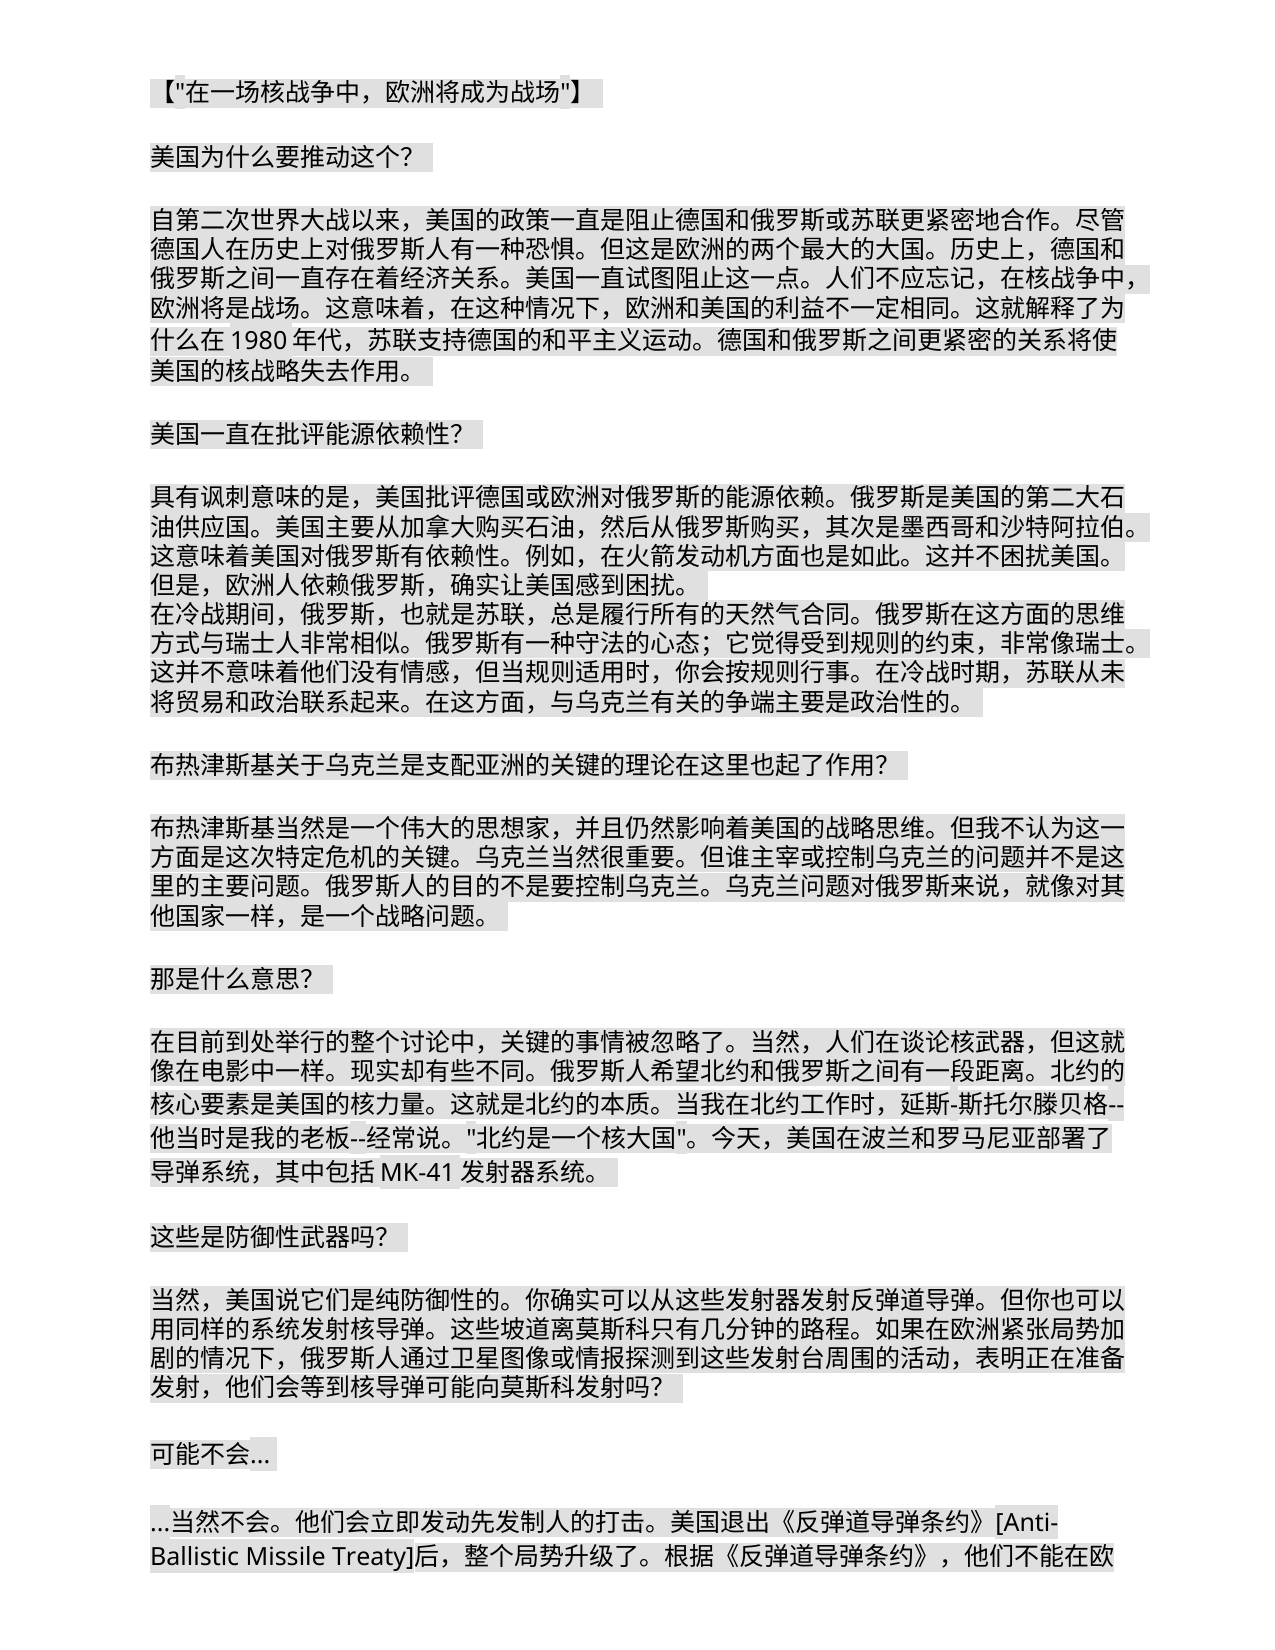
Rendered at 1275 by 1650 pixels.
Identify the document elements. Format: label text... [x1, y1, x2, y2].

text https://zeitgeschehen-im-fokus.ch/en/newspaper-ausgabe-en/article-translated-in-english.html#article_1319 使用deepl电脑翻译 "美国的政策一直是阻止德国和俄罗斯进行更紧密的合作" 乌克兰战争的历史、政治和经济背景 对雅克-鲍德的采访*。 *雅克-鲍德拥有日内瓦国际关系研究生院的计量经济学硕士学位和国际安全研究生学位，曾在瑞士军队中担任上校。他曾为瑞士战略情报局工作，并在卢旺达战争期间担任东扎伊尔难民营安全问题顾问（联合国难民署-扎伊尔/刚果，1995-1996）。他曾在纽约的联合国维和部（DPKO）工作（1997-99年），在日内瓦创建了国际人道主义排雷中心（CIGHD）和排雷行动信息管理系统（IMSMA）。他为在联合国和平行动中引入情报概念做出了贡献，并在苏丹领导了第一个综合的联合国特派团联合分析中心（JMAC）（2005-06）。他曾担任纽约联合国维持和平行动部和平政策和理论司司长（2009-11年）和联合国安全部门改革和法治专家组组长，曾在北约工作，并著有多本关于情报、非对称战争、恐怖主义和虚假信息的书籍。 Zeitgeschehen im Fokus:鲍德先生，你了解现在发生战争的地区。你从过去的几天里得出了什么结论，怎么会变成这样？ 雅克-鲍德。我对我们谈论的这个地区相当了解。我曾在FDFA[瑞士联邦外交部]工作，并代表它被借调到北约五年，领导打击小武器扩散的工作。2014年后，我为乌克兰的项目做出了贡献。此外，由于我以前从事战略情报工作，我对俄罗斯、北约、乌克兰和相关环境非常了解。我讲俄语，可以接触到西方人很少看的文件。 你是乌克兰境内及周边局势的专家。你的专业活动把你带到了当前的危机地区。您如何看待正在发生的事情？ 这很疯狂，我们甚至可以说有一种真正的歇斯底里。令我震惊的是，也是令我非常困扰的是，没有人问俄罗斯人为什么要发起行动的问题。没有人想鼓吹战争，当然我也不想。但作为在纽约的联合国维持和平行动部两年的 "政策和理论 "的前负责人，我总是问自己这个问题。我们是如何走到发动战争这一步的？ 你在那里的任务是什么？ 这是为了了解战争是如何发生的，哪些因素会导致和平，以及可以做些什么来避免伤亡或如何防止战争。如果你不了解战争是如何发生的，那么你就无法找到解决办法。我们正是处于这种情况。每个国家都在对俄罗斯实施自己的制裁，而我们很清楚，这将毫无进展。特别让我震惊的是法国经济部长的声明，他们想摧毁俄罗斯的经济，目的是让俄罗斯人民受苦。这样的声明是令人愤慨的。 【俄罗斯的非军事化和非纳粹化目标】 您如何评价俄罗斯的攻势？ 攻击另一个国家是违反国际法原则的。但是，我们也应该考虑这样一个决定的背景。首先，必须明确的是，普京既不是疯子，也没有与现实脱节。他是一个非常有条理和系统的人，换句话说，是非常俄罗斯的人。我相信，他知道他在乌克兰行动的后果。他评估--显然是正确的--无论他是为保护顿巴斯居民而开展 "小规模 "行动，还是为俄罗斯和顿巴斯居民的国家利益而开展 "大规模 "行动，其后果都是一样的。于是他选择了最大限度的解决方案。 你认为他的目标是什么？ 这当然不是针对乌克兰民众的。普京已经反复说过这一点。你也可以从事实中看到这一点。俄罗斯仍在向乌克兰供应天然气。俄罗斯人并没有停止。他们没有关闭互联网。他们没有破坏发电厂和供水。当然，这些服务在战斗地区可能已经停止。但你看到了与美国人非常不同的做法，例如，在前南斯拉夫、伊拉克甚至利比亚。当西方国家攻击他们时，他们首先摧毁了电力和水的供应以及整个基础设施。 为什么西方会有这样的行为？ 西方的方法--从作战理论的角度看这一点也很有意思--是基于这样的想法：如果你摧毁了基础设施，民众就会反抗不受欢迎的独裁者，而你将以这种方式摆脱他。这也是第二次世界大战期间的策略，当时德国的科隆、柏林、汉堡、德累斯顿等城市被轰炸。他们直接针对平民人口，这样就会有起义。政府通过起义失去了权力，而你在不危及自己军队的情况下赢得了战争。这就是理论。 俄罗斯的做法是什么？ 这是完全不同的。他们已经明确宣布了他们的目标。他们想要 "非军事化 "和 "非犹太化"。如果你诚实地关注局势，这正是他们正在做的事情。当然，战争就是战争，令人遗憾的是，在这个过程中总会有人死亡，但看看数字是怎么说的也很有意思。周五（3月4日），联合国报告说有265名乌克兰平民死亡。晚上，俄罗斯国防部称死亡士兵人数为498人。这意味着，俄罗斯军队的受害者多于乌克兰方面的平民。如果你现在将其与伊拉克或利比亚进行比较，那么它与西方的战争正好相反。 它是否与西方代表的方式相矛盾？ 是的，我们的媒体声称，俄罗斯人想要摧毁一切，但这显然不是事实。我还对我们的媒体描绘普京突然决定攻击和征服乌克兰的方式感到不安。美国警告了几个月，说会有一场突袭，但什么都没有发生。顺便说一句，情报部门和乌克兰领导人一再否认美国的这种警告。如果你仔细看一下军事报告和地面上的准备工作，你可以很清楚地看到。普京在2月中旬之前都没有进攻乌克兰的打算。 为什么会发生这种变化？发生了什么？ 你必须先知道一些事情，否则你就不会明白。2021年3月24日，乌克兰总统泽伦斯基发布总统令，收复克里米亚。然后他开始将乌克兰军队向南和向东南移动，向顿巴斯移动。因此，一年来，我们在乌克兰南部边境的军队长期集结。这就解释了为什么在2月底，俄乌边境没有乌克兰军队。泽伦斯基一直声称，俄罗斯人不会攻击乌克兰。乌克兰国防部长也一再确认这一点。同样，乌克兰安全委员会负责人在12月和1月确认，没有迹象表明俄罗斯会攻击乌克兰。 这是个骗局吗？ 不，他们说了好几次，我相信普京，他也多次说过，顺便说一下，他不想进攻。很明显，有来自美国的压力。 美国对乌克兰本身没有什么兴趣。此时，他们想加大对德国的压力，让其关闭北溪二期。他们希望乌克兰向俄罗斯挑衅，如果俄罗斯做出反应，北溪二期就会被搁置。在奥拉夫-肖尔茨访问华盛顿时，曾暗指这样的情景，而肖尔茨显然不想与之为伍。这不仅仅是我的观点，也有美国人这样理解。目标是北溪二号，大家不要忘记，北溪二号是应德国人的要求建造的。从根本上说，它是一个德国项目。因为德国需要更多的天然气来实现其能源和气候目标。 【"在一场核战争中，欧洲将成为战场"】 美国为什么要推动这个？ 自第二次世界大战以来，美国的政策一直是阻止德国和俄罗斯或苏联更紧密地合作。尽管德国人在历史上对俄罗斯人有一种恐惧。但这是欧洲的两个最大的大国。历史上，德国和俄罗斯之间一直存在着经济关系。美国一直试图阻止这一点。人们不应忘记，在核战争中，欧洲将是战场。这意味着，在这种情况下，欧洲和美国的利益不一定相同。这就解释了为什么在1980年代，苏联支持德国的和平主义运动。德国和俄罗斯之间更紧密的关系将使美国的核战略失去作用。 美国一直在批评能源依赖性？ 具有讽刺意味的是，美国批评德国或欧洲对俄罗斯的能源依赖。俄罗斯是美国的第二大石油供应国。美国主要从加拿大购买石油，然后从俄罗斯购买，其次是墨西哥和沙特阿拉伯。这意味着美国对俄罗斯有依赖性。例如，在火箭发动机方面也是如此。这并不困扰美国。但是，欧洲人依赖俄罗斯，确实让美国感到困扰。 在冷战期间，俄罗斯，也就是苏联，总是履行所有的天然气合同。俄罗斯在这方面的思维方式与瑞士人非常相似。俄罗斯有一种守法的心态；它觉得受到规则的约束，非常像瑞士。这并不意味着他们没有情感，但当规则适用时，你会按规则行事。在冷战时期，苏联从未将贸易和政治联系起来。在这方面，与乌克兰有关的争端主要是政治性的。 布热津斯基关于乌克兰是支配亚洲的关键的理论在这里也起了作用？ 布热津斯基当然是一个伟大的思想家，并且仍然影响着美国的战略思维。但我不认为这一方面是这次特定危机的关键。乌克兰当然很重要。但谁主宰或控制乌克兰的问题并不是这里的主要问题。俄罗斯人的目的不是要控制乌克兰。乌克兰问题对俄罗斯来说，就像对其他国家一样，是一个战略问题。 那是什么意思？ 在目前到处举行的整个讨论中，关键的事情被忽略了。当然，人们在谈论核武器，但这就像在电影中一样。现实却有些不同。俄罗斯人希望北约和俄罗斯之间有一段距离。北约的核心要素是美国的核力量。这就是北约的本质。当我在北约工作时，延斯-斯托尔滕贝格--他当时是我的老板--经常说。"北约是一个核大国"。今天，美国在波兰和罗马尼亚部署了导弹系统，其中包括MK-41发射器系统。 这些是防御性武器吗？ 当然，美国说它们是纯防御性的。你确实可以从这些发射器发射反弹道导弹。但你也可以用同样的系统发射核导弹。这些坡道离莫斯科只有几分钟的路程。如果在欧洲紧张局势加剧的情况下，俄罗斯人通过卫星图像或情报探测到这些发射台周围的活动，表明正在准备发射，他们会等到核导弹可能向莫斯科发射吗？ 可能不会... ...当然不会。他们会立即发动先发制人的打击。美国退出《反弹道导弹条约》[Anti-Ballistic Missile Treaty]后，整个局势升级了。根据《反弹道导弹条约》，他们不能在欧洲部署这种系统。这个想法正是为了在发生对抗的情况下保持一定的反应时间。这是因为错误可能发生。 我们在冷战期间有类似的东西。核导弹之间的距离越大，你就有越多的时间做出反应。如果导弹部署在离俄罗斯领土太近的地方，在受到攻击时就没有时间作出反应，你就有可能更快地陷入全面核战争。这影响到所有邻国。俄罗斯人意识到了这一点，这就是他们创建华沙条约的原因。 【核武器的重要性正在增加】 首先是北约... 北约成立于1949年，华沙条约组织仅在6年后成立。其原因是联邦德国的重新武装以及它在1955年加入北约。如果你看一下1949年的地图，你可以看到北约的核大国和苏联之间有非常大的差距。当北约通过包括德国在内的方式向俄罗斯边境移动时，俄罗斯的反应是建立了华沙条约组织。当时，东欧国家已经全部是共产主义，并被自己的共产党严格控制。几乎比苏联本身还要糟糕。苏联希望在它周围有一个安全地带，所以它创建了华沙条约组织。它想保持一个 "冰原"，以便它可以尽可能长时间地发动常规战争。这就是它的想法：尽可能长时间地留在常规战争中，避免直接进入核战争。 今天仍然是这样吗？ 冷战结束后，核战略在某种程度上被遗忘。安全不再是核武器的问题。伊拉克战争、阿富汗战争都是使用常规武器的战争，核问题在某种程度上已经远离了人们的视线。但俄罗斯人并没有忘记这一点。他们的思维非常具有战略性。当时，我参观了莫斯科的伏罗希洛夫总参谋部学院。在那里你可以看到人们如何思考。他们从战略上思考，在战争时期应该如何思考。 今天你能看到这一点吗？ 今天你可以非常清楚地看到这一点。普京的人从战略上思考。俄罗斯人有战略思维，有行动思维，也有战术思维。西方国家，正如我们在阿富汗或伊拉克看到的，没有战略。这正是法国人在马里遇到的问题。马里现在已经要求他们离开这个国家，因为法国人在没有战略和战略目标的情况下杀人。俄罗斯人则完全不同，他们有战略思维。他们有一个目标。普京也是如此。 在我们的媒体上一再报道，普京已经将核武器带入了游戏。你也听说了吗？ 是的，弗拉基米尔-普京在2月27日将其核力量置于一级警戒状态。但这只是故事的一半。2月11日至12日，安全会议在慕尼黑举行。泽伦斯基在那里。他表示，他想获得核武器。这被解释为一种潜在的威胁，克里姆林宫亮起了红灯。为了理解这一点，我们必须提醒1994年的《布达佩斯协议》。那是关于销毁前苏联各共和国领土上的核导弹，从而使俄罗斯成为唯一的核国家。乌克兰也把核武器交给了俄罗斯，而俄罗斯则保证其边界的不可侵犯性作为回报。当克里米亚在2014年回到俄罗斯时，乌克兰说它也不会再遵守1994年的协议。 回到核武器上。普京到底说了什么？ 如果泽伦斯基想拿回核武器，这对普京来说肯定是不能接受的。如果你的核武器就在边境上，那么预警时间就会非常少。在马克龙访问后的新闻发布会上，和普京明确表示，如果北约和俄罗斯之间的距离太小，这可能会在无意中导致复杂化。但决定性的因素是在针对乌克兰的行动开始时，法国外长威胁普京，宣布北约是一个核国家。普京对此的反应是提高了其核力量的警戒级别。当然，我们的媒体并没有提到这一点。普京是一个现实主义者；他脚踏实地，目的明确。 是什么促使普京现在进行军事干预？ 2021年3月24日，泽伦斯基发布总统令，用武力重新征服克里米亚。他开始准备这样做。这是否是他的真实意图或只是一个政治花招，我们不得而知。然而，我们看到的是，他在顿巴斯地区和南部的克里米亚地区大规模加强了乌克兰军队。当然，俄罗斯人已经注意到了这一点。与此同时，北约在4月份在波罗的海和黑海之间进行了大规模的演习。这可以理解为促使俄罗斯人做出反应。他们在南部军区举行了演习，以展示旗帜。此后事情趋于平静，9月，俄罗斯举行了计划已久的 "Zapad 21 "演习。这些演习每四年进行一次。在演习结束时，一些部队仍留在白俄罗斯附近。这些是东部军区的部队。留在那里的大部分装备是为今年年初与白俄罗斯计划进行的大型演习而保留的。 西方国家对此有何反应？ 欧洲，特别是美国将此解释为加强了对乌克兰的进攻能力。独立军事专家，但也是乌克兰安全委员会的负责人说，当时没有进行战争准备。俄罗斯在10月留下的装备显然不是为了进攻性行动。然而，所谓的西方军事专家，特别是法国的军事专家，立即将此解释为战争准备，并开始指定普京为疯狂独裁者。从2021年10月底到今年年初，局势就是这样演变的。美国和乌克兰在这个问题上的沟通方式是非常矛盾的。一个警告说有进攻计划，而另一个则否认。这是一个永久性的来回。 欧安组织报告称乌克兰在2月份对卢甘斯克和顿涅茨克人民共和国进行了猛烈炮击 2月份发生了什么？ 在1月底，情况似乎有所发展。看起来美国与泽伦斯基进行了交谈，并且可以观察到轻微的变化。从2月初开始，美国谈论俄罗斯即将发动的攻击，并开始散布攻击方案。安东尼-布林肯在联合国安理会上介绍了根据美国情报，俄罗斯的攻击将如何展开。这让人想起了2002/2003年攻击伊拉克之前的情况。在那里，情况据称也是以情报分析为基础的。当时的情况也不是这样。当时，中情局并不相信伊拉克存在大规模杀伤性武器。因此，唐纳德-拉姆斯菲尔德没有依靠中央情报局，而是依靠国防部内的一个小型机密小组，该小组是专门为规避中央情报局的分析而设立的。 今天的信息是从哪里来的？ 在乌克兰问题上，布林肯也做了完全相同的事情。人们可以注意到，在俄罗斯攻势之前的整个讨论中，完全没有中情局和西方情报机构的身影。布林肯告诉我们的一切都来自于他自己在部门内成立的 "老虎小组"。提交给我们的这些方案并不是来自于情报分析，而是来自于自称是专家的人，他们编造了一个带有政治目的的方案。俄罗斯人即将发动袭击的谣言就是这样诞生的。因此，2月16日，乔-拜登说他知道俄罗斯人即将发动攻击。但当被问及他是如何知道的时，他回答说美国有良好的情报能力，而没有提到中央情报局或国家情报局。 那么，2月16日是否发生了什么？ 当天，乌克兰军队沿停火线，即所谓的 "接触线 "违反停火的情况极端增加。在过去的八年里，一直都有违反行为，但从2月12日开始，违反行为极端增加，包括爆炸，特别是在顿涅茨克和卢甘斯克地区。我们知道这一点，因为欧安组织驻顿巴斯特派团报告了这一点。这些报告可以在欧安组织的 "每日报告 "中看到。 乌克兰军队的目标是什么？ 这当然是对顿巴斯的攻势的最初阶段。当炮火加剧时，两个共和国的当局开始将平民疏散到俄罗斯。在一次采访中，谢尔盖-拉夫罗夫提到超过10万名难民。在俄罗斯，这被认为是即将开展大规模行动的迹象。 其后果是什么？ 乌克兰军队的这一行动实际上触发了一切。在这一点上，普京很清楚，乌克兰将对这两个共和国发动进攻。2月15日，俄罗斯议会，即杜马，通过了一项决议，提议承认他们的独立。起初普京没有反应，但随着攻击的加剧，他在2月21日决定对议会的要求作出积极回应。 【乌克兰右翼极端主义的根源】 普京为什么要采取这一步骤？ 在这种情况下，他没有什么选择，只能这样做，因为如果他不采取任何措施保护顿巴斯的俄语人口，俄罗斯民众不会理解。对普京来说，很清楚的是，无论他的反应和干预只是为了帮助各共和国，还是为了入侵乌克兰，西方在任何情况下都会以大规模制裁作为反应。因此，作为第一步，他承认了这两个共和国的独立。然后，在同一天，他与这两个共和国分别缔结了友好合作条约。从那时起，他可以援引《联合国宪章》第51条，允许他在集体防卫和自卫的框架内进行干预，协助这两个共和国。因此，他为其军事干预建立了法律基础。 但他不仅帮助各共和国，还攻击了整个乌克兰？ 普京有两个选择：第一，简单地帮助讲俄语的顿巴斯地区对抗乌克兰的军事攻势；第二，对乌克兰进行更深入的攻击，使其军事能力失效。他还考虑到，无论他做什么，制裁都会雨过天晴。这就是为什么他明确选择了最大的变种；然而必须指出，普京从未说过他想接管乌克兰。他的目标很明确：非军事化和非纳粹化。 这些目标的背景是什么？ 非军事化是可以理解的，因为乌克兰在南部、顿巴斯和克里米亚之间聚集了全部军队。一个快速的行动将使其能够包围这些部队。这就是所发生的事情，乌克兰军队的很大一部分目前被包围在顿巴斯地区的一个大锅里，在斯拉维扬斯克、克拉马托尔斯克和塞维罗多涅茨克之间。俄国人已经将其包围，并正在将其消灭。剩下的就是所谓的非军事化。当俄罗斯人这样说时，这并不是一句空话。为了弥补乌克兰军队的不可靠，自2014年以来发展了强大的准军事部队，包括，例如，著名的亚速团。但还有很多。有大量这样的团体在乌克兰人的指挥下，但并非完全由乌克兰人组成。例如，亚速团由19个民族组成，包括法国人，甚至瑞士人等。这是一个真正的外国军团。据路透社报道，这些极右翼团体总共有大约10万名战士。 为什么有这么多的准军事组织？ 2015/2016年，我和北约一起在乌克兰。乌克兰有一个大问题，他们正在耗尽士兵，因为乌克兰军队有很多因非战斗行动而死亡的人。他们有很多人死于自杀和酗酒问题。他们在寻找新兵方面遇到了困难。由于我在联合国的经验，我被要求提供帮助。因此，我去了乌克兰几次。主要的一点是，军队在民众中没有信誉，在军队内部也没有信誉。这就是为什么乌克兰越来越鼓励和发展准军事部队。他们是由右翼极端主义驱动的狂热分子。 右翼极端主义从何而来？ 它的起源可以追溯到20世纪30年代。在被称为 "大饥荒 "的极端饥荒年代，出现了对苏维埃政权的抵抗。为了资助苏联的现代化建设，斯大林没收了收成，造成前所未有的饥荒。NKVD，即克格勃的前身（同时也是内务部和安全机构），执行了这一政策。NKVD是以领土为基础组织的，在乌克兰，有许多犹太人担任高级指挥职务。结果，一切都变得有点混乱：对共产党人的仇恨、对俄罗斯人的仇恨和对犹太人的仇恨。第一个极右翼团体可以追溯到这个时期，而且它们仍然存在。二战期间，德国人需要这些团体，如斯捷潘-班德拉的OUN、乌克兰起义军等，在苏联后方作战。当时，第三帝国的部队被视为解放者，如1943年从苏联人手中解放哈尔科夫的党卫军第二装甲师 "Das Reich"，至今仍在乌克兰受到庆祝。这种极右翼抵抗的地理中心在利沃夫，即今天的利沃夫，位于加利西亚。这个地区甚至有它 "自己的 "第14装甲掷弹兵师SS "Galizien"，一个完全由乌克兰人组成的党卫军师。 OUN在第二次世界大战期间成立，并在苏联时期幸存下来？ 第二次世界大战后，敌人是苏联。苏联在战争期间没有成功地完全消灭这些反苏运动。美国、法国和英国意识到OUN可能是有用的，并支持它以破坏和武器对抗苏联。直到20世纪60年代初，乌克兰叛乱分子一直得到西方国家通过秘密行动的支持，如 "空气动力"、"宝贵"、"米诺斯"、"卡帕乔 "和其他。从那时起，乌克兰一直与西方和北约保持着密切的关系。今天，正是由于乌克兰军队的软弱，才导致了对狂热部队的使用。我认为，新纳粹这个词并不完全准确。他们有非常相似的想法，他们带着他们的符号，他们是暴力和反犹太主义的，但他们并没有真正受到一种学说或政治项目的指导。 2014年后，为安抚乌克兰局势达成了两项协议。在目前的争端背景下，这些协议的意义何在？ 是的，这一点很重要，因为不遵守这两项协议基本上导致了今天的战争。自2014年以来，据说有一个解决冲突的办法，即明斯克协议。到2014年9月，很明显，乌克兰军方无法管理冲突，尽管它得到了北约的建议。它经常失败。这就是为什么它不得不在2014年9月承诺执行明斯克一号协议。这是乌克兰政府与顿涅茨克和卢甘斯克两个自封的共和国的代表之间的协议，有欧洲和俄罗斯的担保人。 【欧盟和美国的双重性】 这两个共和国的基础是如何形成的？ 为了理解，我们需要稍微回顾一下历史。2013年秋天，欧盟希望与乌克兰缔结一项贸易和经济协议。欧盟为乌克兰提供了补贴、出口和进口等方面的发展保障。乌克兰当局希望缔结该协议。但这并不是没有问题的，因为乌克兰的工业和农业在质量和产品方面都是面向俄罗斯的。例如，乌克兰人正在为俄罗斯飞机开发发动机，而不是为欧洲或美国飞机。因此，工业的总体方向是面向东方，而不是西方。就质量而言，乌克兰很难与欧洲市场竞争。因此，当局希望与欧盟合作，同时与俄罗斯保持经济关系。 这有可能吗？ 就其本身而言，俄罗斯对乌克兰的计划没有异议。但它也希望保持与乌克兰的经济关系。因此，它建议成立一个三方工作组，制定两个协议：一个是乌克兰和欧盟之间的协议，另一个是乌克兰和俄罗斯之间的协议。其目的是为了涵盖所有各方的利益。但正是欧盟通过巴罗佐要求乌克兰在俄罗斯和欧盟之间做出选择。然后乌克兰要求有时间考虑解决方案，并要求暂停整个进程。此后，欧盟和美国没有公平竞争。 为什么？ 西方媒体的标题是。"俄罗斯向乌克兰施压以阻止与欧盟签订条约"。这不是真的。事实并非如此。乌克兰政府继续表现出对与欧盟签订条约的兴趣，但只是希望有更多的时间来思考和考虑解决这一复杂情况。但欧洲媒体并没有这样说。接下来的几天，来自该国西部的右翼极端分子出现在基辅的Maidan上。在西方国家的批准和支持下，那里发生的一切确实很可怕。但在这里详细说明一切将超出我们的范围。 民选总统亚努科维奇被推翻后发生了什么？ 从民族主义极右政变中产生的新的临时政府，作为其第一个正式行为，立即改变了关于乌克兰官方语言的法律。这表明，政变与民主无关，而是组织起义的极端民族主义者的产物。这一法律变化在讲俄语的地区引发了一场风暴。在南部俄语区的所有城市，敖德萨、马里乌波尔、顿涅茨克、卢甘斯克、克里米亚等地都组织了大规模的示威活动。乌克兰当局以一种非常大规模和野蛮的方式作出反应，召集军队。敖德萨、哈尔科夫、第聂伯罗彼得罗夫斯克、卢甘斯克和顿涅茨克短暂宣布成立自治共和国。他们以极端残酷的方式进行了斗争，最终留下了两个。顿涅茨克和卢甘斯克宣布了自己的自治共和国。 他们是如何使自己的身份合法化的？ 他们在2014年5月举行了公民投票，以获得自治权，这非常非常重要。如果你看看我们的媒体在过去几个月里，他们只谈论 "分离主义者"。但这八年来完全是个谎言：他们总是谈论分离主义者，但这是错误的，因为公投非常清楚地提到了乌克兰内部的自治。这些共和国想要某种瑞士式的解决方案，可以这么说。人民接受自治后，当局要求俄罗斯承认这些共和国，但普京政府拒绝了。 【克里米亚的独立斗争】 克里米亚的发展不也与此有关吗？ 我们忘了，克里米亚是独立的，甚至在乌克兰独立之前。1991年1月，当苏联仍然存在的时候，克里米亚举行了全民投票，要求由莫斯科而不是基辅管理。因此，它成为一个自治的苏维埃社会主义共和国。乌克兰直到6个月后的1991年8月才举行自己的独立公投。当时，克里米亚不认为自己是乌克兰的一部分。但乌克兰并没有接受这一点。从1991年到2014年，这两个实体之间的斗争一直在进行。克里米亚有自己的宪法，有自己的当局。1995年，在《布达佩斯备忘录》的鼓励下，乌克兰用特种部队推翻了克里米亚政府并废除了其宪法。但这一点从未被提及，因为它将为当前的发展带来完全不同的启示。 克里米亚的人民想要什么？ 事实上，克里米亚人认为自己是独立的。从1995年起，克里米亚由基辅的法令来管理。这与1991年的公投完全相悖，这也解释了为什么克里米亚在2014年非法政变后，新的极端民族主义政府在乌克兰上台后举行了新的公投。其结果与30年前的结果非常相似。公投后，克里米亚要求加入俄罗斯联邦。不是俄罗斯征服了克里米亚，而是人民授权其当局要求俄罗斯接纳他们。1997年，俄罗斯和乌克兰之间还有一个友好条约，乌克兰在其中保证了该国少数民族的文化多样性。2014年2月，当俄语被禁止作为官方语言时，这就违反了这一条约。 现在很明显，那些不知道这一切的人，有可能会误判形势。 回到《明斯克协议》。除了乌克兰和各自治共和国之外，还有担保人，德国和法国站在乌克兰一边，俄罗斯站在自封的各共和国一边。他们在欧安组织的框架内发挥了这个作用。欧盟没有参与，这只是欧安组织的事情。明斯克一号协议签署后，乌克兰立即对这两个自治共和国发起了反恐行动。乌克兰政府完全无视它刚刚签署的协议，开展了这次行动。乌克兰军队在Debaltsevo再次遭受彻底失败。这是一场大败。 这是否也是在北约的支持下发生的？ 是的，人们想知道北约军事顾问做了什么，因为叛军的武装力量完全击败了乌克兰军队。 这导致了第二项协议，即2015年2月签署的明斯克协议，该协议是联合国安理会决议的基础。因此，根据国际法，该协议具有约束力，必须予以执行。 这是否也受到了联合国的监督？ 没有，没有人关心，除了俄罗斯，没有人要求遵守明斯克二号协议。突然间，只有诺曼底模式的谈论。但这完全没有意义。这个 "格式 "是在2014年6月庆祝D日的时候诞生的。战争的前主角、盟国元首以及德国、乌克兰和其他国家的代表被邀请。在诺曼底模式中，只有国家元首的代表，自治共和国显然没有出席。乌克兰不想与卢甘斯克和顿涅茨克的代表交谈。但如果你读了明斯克协议，乌克兰政府和各共和国之间应该有一个协商，以便修改乌克兰的宪法。所以这是一个乌克兰内部的进程，但这不是乌克兰政府想要的。 但乌克兰人也签署了该协议... ...是的，但乌克兰总是想把他们的国内问题归咎于俄罗斯。乌克兰人声称，俄罗斯袭击了乌克兰，这就是问题的根源。但很明显，这是一个国内问题。自2014年以来，欧安组织监察员从未见过俄罗斯的军事单位。两项协议都非常清楚和准确：解决方案必须在乌克兰境内找到。这是一个在国内获得一定自主权的问题，只有乌克兰可以解决这个问题。这与俄罗斯没有关系。 为此，我们需要对宪法进行规定的调整。 是的，没错，但还没有做到。乌克兰在这方面没有采取任何措施。联合国安全理事会的成员也没有对此作出承诺，相反。局势一点也没有改善。 俄罗斯是如何表现的？ 俄罗斯的立场始终未变。它希望《明斯克协议》能够得到执行。八年来，它从未改变过自己的立场。在这八年里，出现了各种侵犯边界的行为，炮击等等，但俄罗斯从未对协议的履行提出质疑。 乌克兰是如何进行的？ 乌克兰在去年7月初颁布了一项法律。这是一部根据种族给予公民不同权利的法律。这很容易让人联想到1935年的纽伦堡种族法。只有真正的乌克兰人有充分的权利，而所有其他人只有有限的权利。就在这之后，普京写了一篇文章，解释了乌克兰的历史成因。他批评说，可以对乌克兰族和俄罗斯族等进行区分。他写文章是为了回应这项法律。但在欧洲，这被解释为他不承认乌克兰是一个国家，他的文章试图为可能吞并乌克兰进行辩护。在西方，人们相信这一点，而没有人知道普京为什么要写这篇文章或其实际内容是什么。很明显，在西方，其目的是尽可能给普京一个负面形象。我读过这篇文章；它非常有意义。 俄罗斯人难道不会期待他对此发表评论吗？ 当然，在乌克兰有这么多俄罗斯人。他必须做一些事情。如果默默地接受这一切，对人民来说是不对的（但从国际法的角度来看，也有保护的责任）。所有这些小细节绝对是它的一部分，否则我们就不明白发生了什么。只有这样才能正确看待普京的行为，才能看到战争是越来越被挑起的。我不能说普京是好是坏。但我们在西方对他的判断显然是基于错误的因素。 【瑞士脱离了中立国地位】 你对瑞士上周末的反应有何看法？ 这真是一场灾难。俄罗斯制定了一份48个 "不友好国家 "的名单，而你意识到瑞士也在其中。这确实是一个划时代的变化，但瑞士自己也有责任。瑞士一直是 "中间的人"。我们促进了与所有国家的对话，并有勇气站在中间。关于制裁的问题有歇斯底里的说法。俄罗斯对这种情况有很好的准备，它将受到影响，但它准备承受其影响。然而，制裁的原则是完全错误的。今天，制裁已经取代了外交。我们在委内瑞拉、古巴、伊拉克和伊朗等国看到了这一点。这些国家除了有一个不讨好美国的政策外，什么也没做。这就是他们的错误。当我看到残疾运动员被暂停参加残奥会的时候，话都说不清了。这是完全不合适的。它影响到了个别的人，这简直是倒行逆施。这就像法国外交部长说俄罗斯人民必须遭受制裁一样卑鄙。在我眼里，说这话的人毫无荣誉可言。发动战争没有什么积极意义，但这样的反应简直是可耻的。 您如何看待人们走上街头反对乌克兰战争的情况？ 我问自己：是什么让针对乌克兰的战争比针对伊拉克、也门、叙利亚或利比亚的战争更糟？在这些案例中，我们知道，没有对侵略者美国或那些提供用于对付平民的武器的人进行制裁。谁在为也门示威？谁为利比亚示威，谁为阿富汗示威？我们不知道为什么美国会在阿富汗。我从情报来源得知，从来没有任何明确的迹象表明阿富汗或乌萨马-本-拉丹参与了9/11袭击，但我们还是在阿富汗开战了。 为什么？ 2001年9月12日，恐怖袭击刚结束，美国想进行报复，决定轰炸阿富汗。美国空军参谋长说，在阿富汗没有足够的目标。对此，国防部长回答说："如果我们在阿富汗没有足够的目标，那么我们将轰炸伊拉克"。这不是我编的，有消息来源，有文件，也有在场的人。这就是现实，但我们被宣传和操纵所动摇，走向了 "正确 "的一方。 如果让我总结一下这次采访，你的回答已经清楚地表明，西方长期以来一直在火上浇油，挑衅俄罗斯。然而，这些挑衅行为在我们的媒体中很少被报道，但普京的回答只是部分地或以扭曲的方式给出，以便尽可能地保持一个战争贩子和怪物的形象。 我的祖父是法国人，他是第一次世界大战的一名士兵，经常给我讲这个故事。我不得不说，西方政客的歇斯底里、操纵和不经大脑的行为让我想起了今天的1914年，这让我非常担心。当我看到我们这个中立的国家不再能够采取独立于欧盟和美国的立场时，我感到羞愧。我们需要有一个清醒的头脑，了解所有这些事件背后的事实。这是瑞士追求合理和平政策的唯一途径。 鲍德先生，感谢你接受采访。 采访托马斯-凯泽 [150, 75, 1125, 1573]
